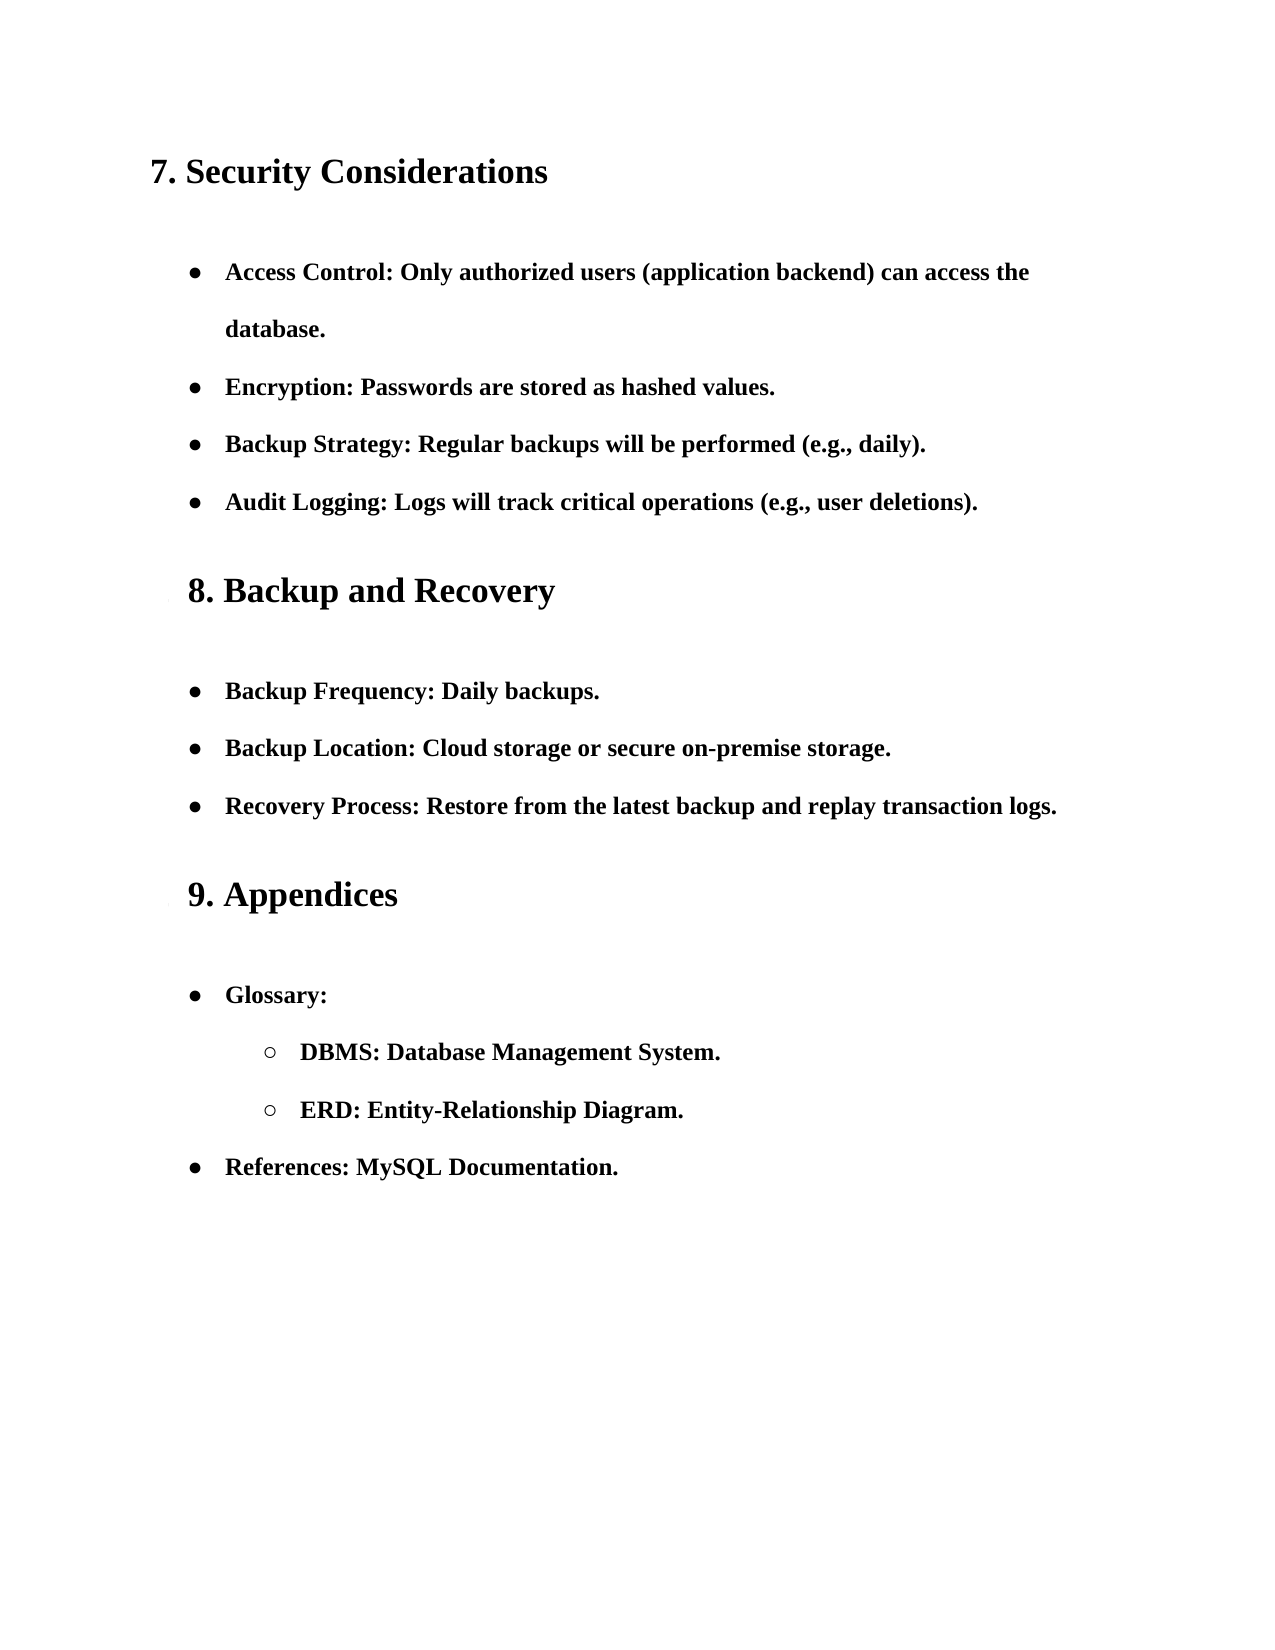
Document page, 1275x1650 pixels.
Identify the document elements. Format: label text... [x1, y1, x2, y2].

list Glossary: [187, 980, 1125, 1009]
text 8. Backup and Recovery [150, 569, 1125, 610]
text 7. Security Considerations [150, 150, 1125, 191]
list ERD: Entity-Relationship Diagram. [262, 1095, 1125, 1124]
list Backup Strategy: Regular backups will be performed (e.g., daily). [187, 429, 1125, 458]
list Backup Frequency: Daily backups. [187, 676, 1125, 704]
list Audit Logging: Logs will track critical operations (e.g., user deletions). [187, 487, 1125, 515]
list Recovery Process: Restore from the latest backup and replay transaction logs. [187, 791, 1125, 819]
list Backup Location: Cloud storage or secure on-premise storage. [187, 733, 1125, 762]
list Access Control: Only authorized users (application backend) can access the database. [187, 257, 1125, 343]
list DBMS: Database Management System. [262, 1037, 1125, 1066]
text 9. Appendices [150, 873, 1125, 914]
list References: MySQL Documentation. [187, 1152, 1125, 1181]
list Encryption: Passwords are stored as hashed values. [187, 372, 1125, 400]
